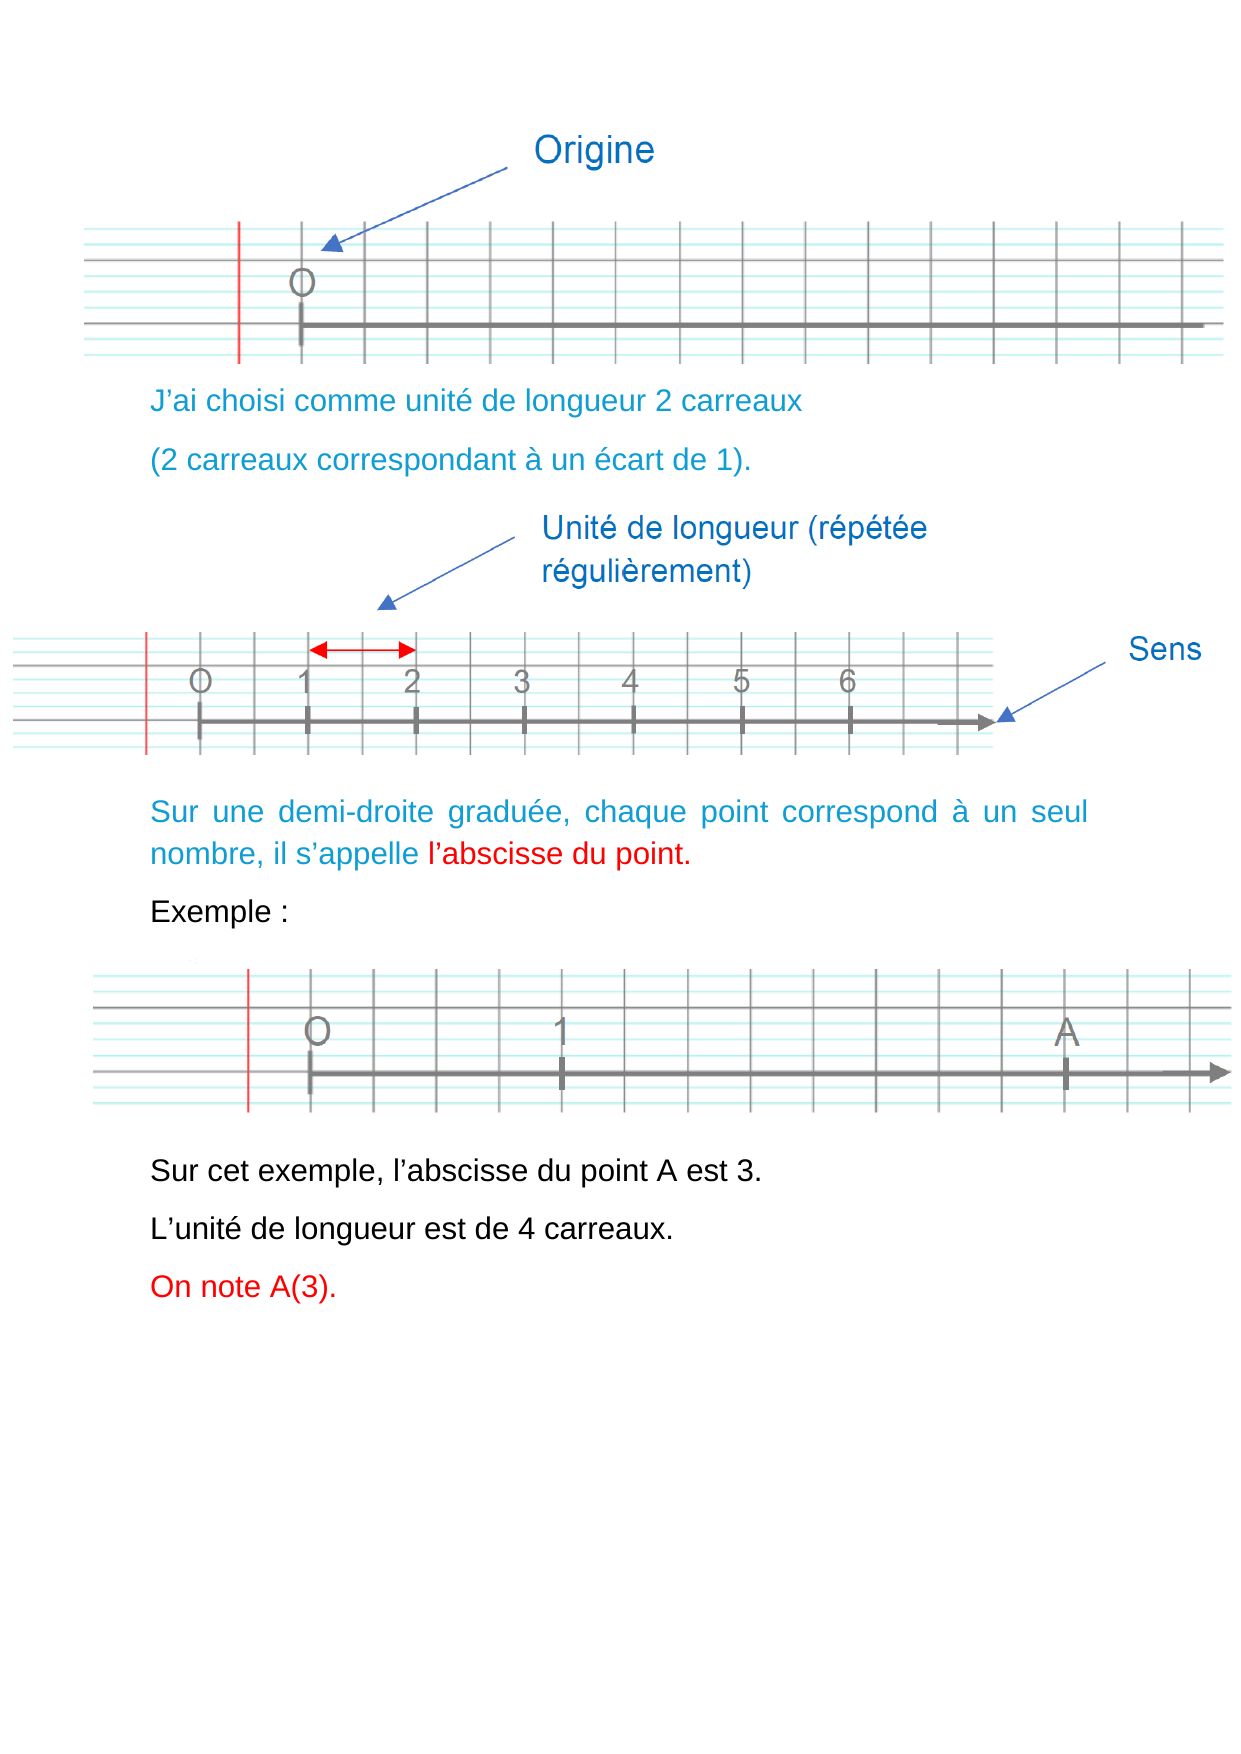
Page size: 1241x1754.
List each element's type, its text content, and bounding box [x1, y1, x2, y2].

text Exemple : [150, 893, 1090, 929]
text Sur cet exemple, l’abscisse du point A est 3. [150, 1124, 1090, 1188]
text L’unité de longueur est de 4 carreaux. [150, 1210, 1090, 1246]
picture [0, 486, 1241, 765]
text J’ai choisi comme unité de longueur 2 carreaux [150, 377, 1090, 418]
picture [69, 87, 1241, 377]
text Sur une demi-droite graduée, chaque point correspond à un seul nombre, il s’appelle l’abscisse du point. [150, 765, 1090, 871]
text (2 carreaux correspondant à un écart de 1). [150, 441, 1090, 477]
text [150, 75, 1090, 87]
picture [82, 959, 1241, 1124]
text [150, 951, 1090, 959]
text On note A(3). [150, 1268, 1090, 1304]
